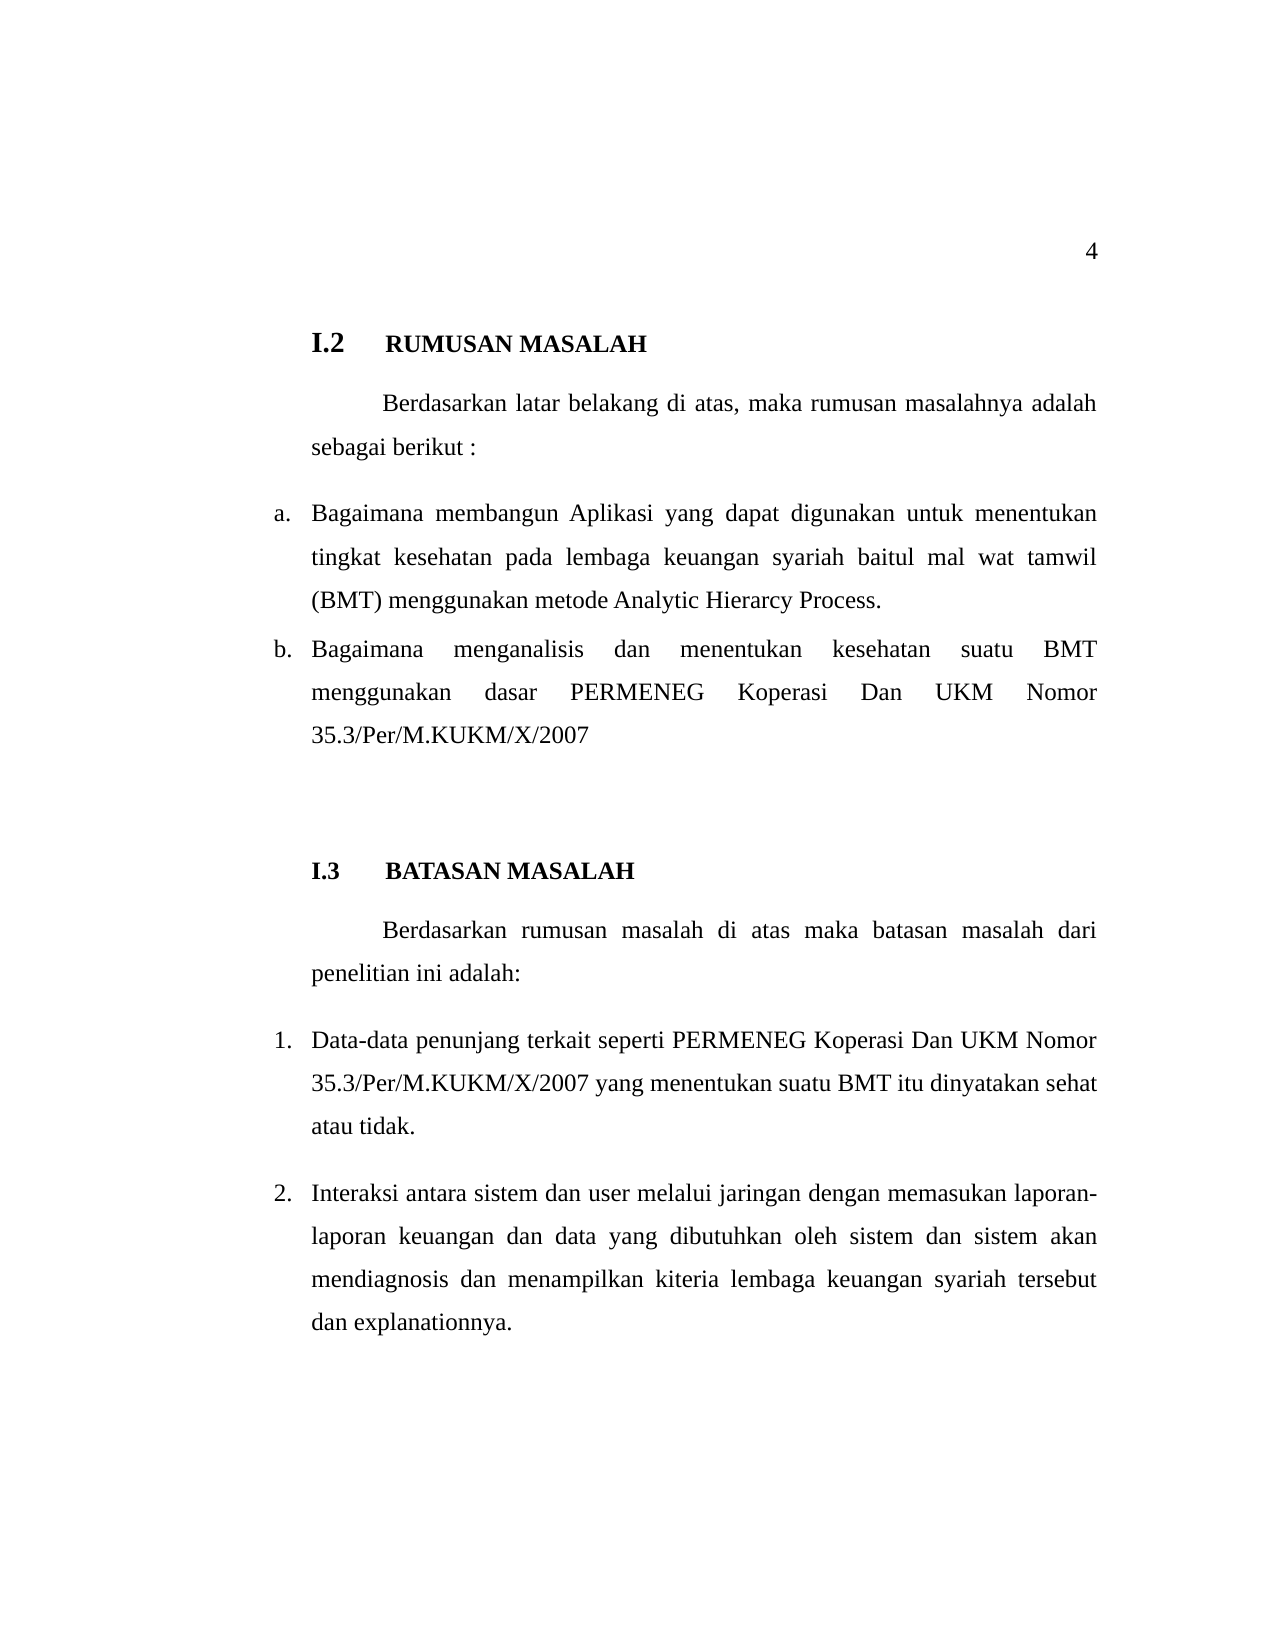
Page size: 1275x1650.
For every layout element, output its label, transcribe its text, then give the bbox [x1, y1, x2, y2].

subtitle RUMUSAN MASALAH [311, 325, 1098, 358]
subtitle Berdasarkan rumusan masalah di atas maka batasan masalah dari penelitian ini adalah: [311, 915, 1098, 987]
list Bagaimana menganalisis dan menentukan kesehatan suatu BMT menggunakan dasar PERMENEG Koperasi Dan UKM Nomor 35.3/Per/M.KUKM/X/2007 [274, 634, 1098, 749]
subtitle BATASAN MASALAH [311, 856, 1098, 885]
subtitle Data-data penunjang terkait seperti PERMENEG Koperasi Dan UKM Nomor 35.3/Per/M.KUKM/X/2007 yang menentukan suatu BMT itu dinyatakan sehat atau tidak. [274, 1025, 1098, 1140]
subtitle Berdasarkan latar belakang di atas, maka rumusan masalahnya adalah sebagai berikut : [311, 388, 1098, 460]
subtitle Interaksi antara sistem dan user melalui jaringan dengan memasukan laporan-laporan keuangan dan data yang dibutuhkan oleh sistem dan sistem akan mendiagnosis dan menampilkan kiteria lembaga keuangan syariah tersebut dan explanationnya. [274, 1178, 1098, 1336]
subtitle Bagaimana membangun Aplikasi yang dapat digunakan untuk menentukan tingkat kesehatan pada lembaga keuangan syariah baitul mal wat tamwil (BMT) menggunakan metode Analytic Hierarcy Process. [274, 498, 1098, 613]
